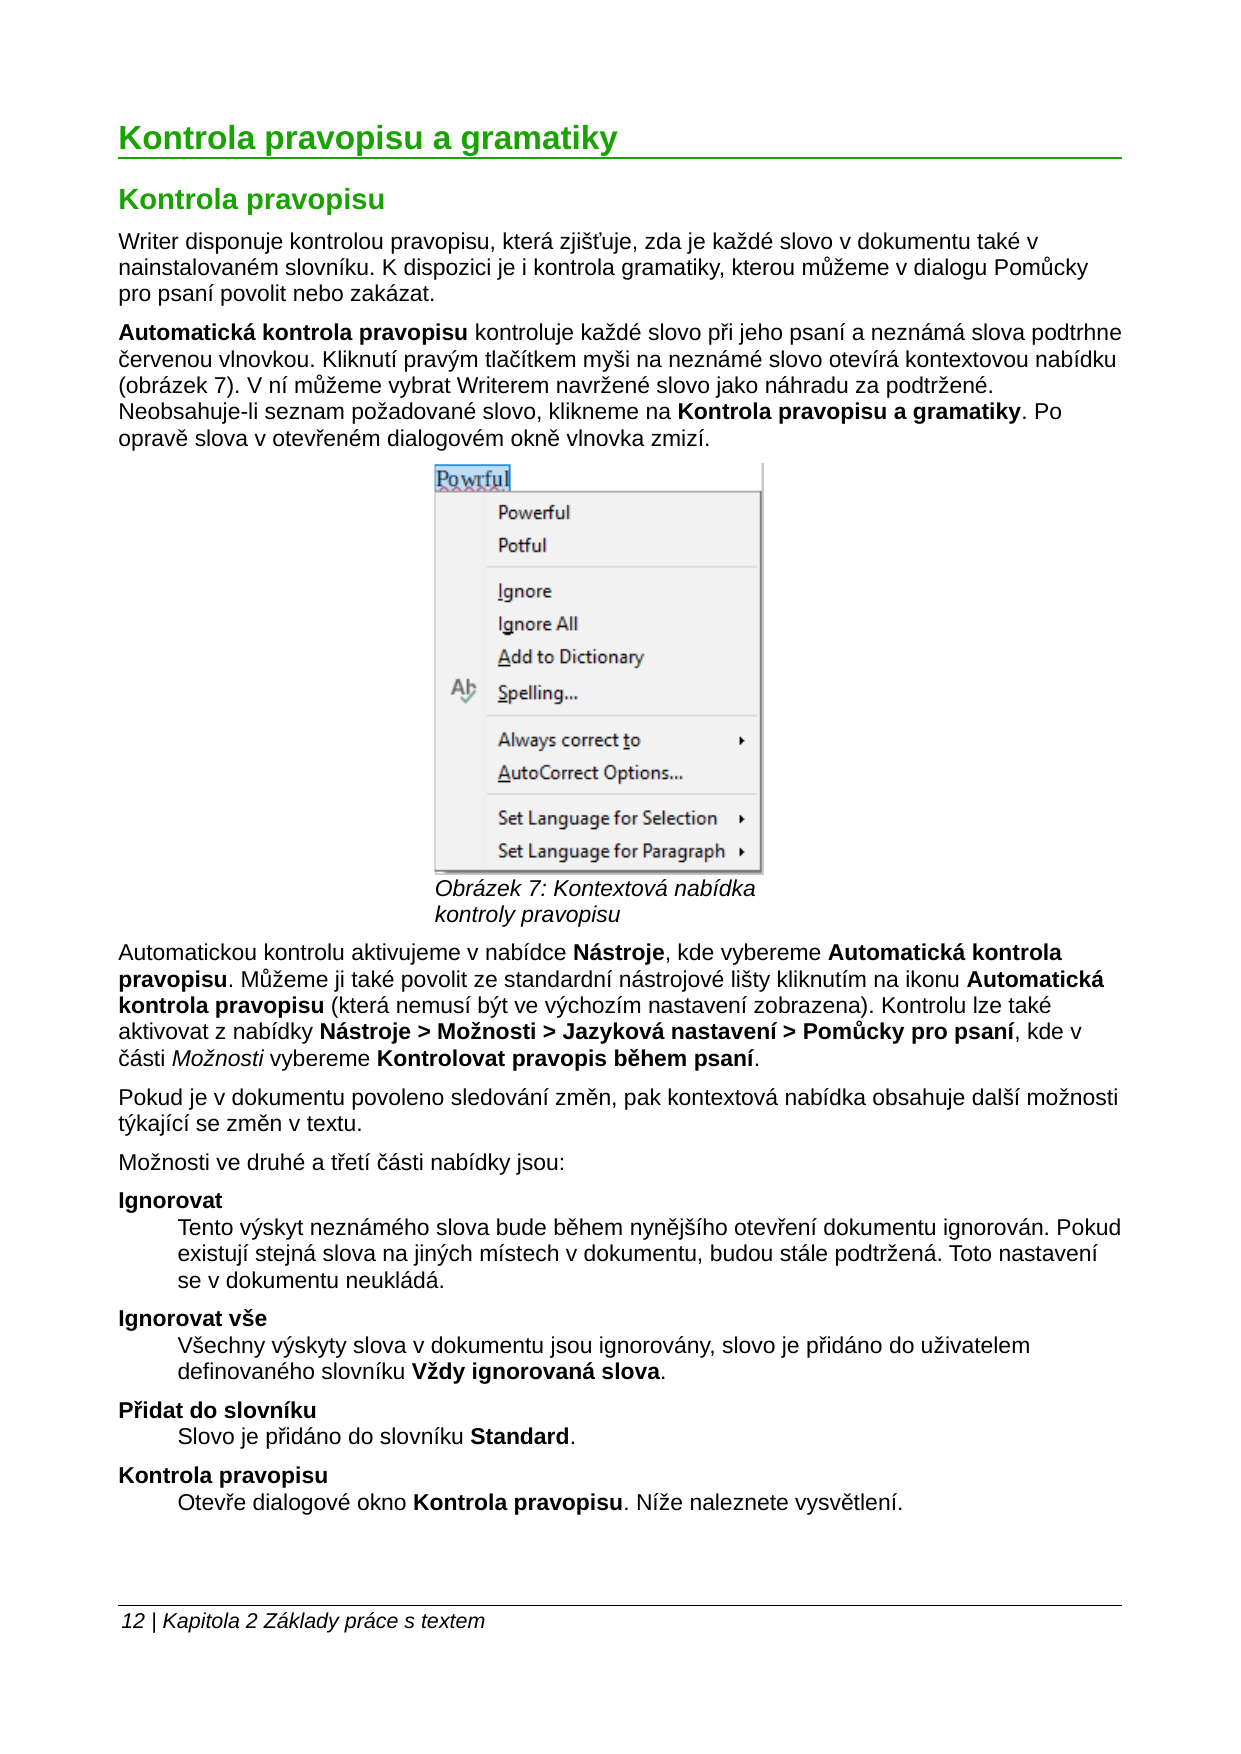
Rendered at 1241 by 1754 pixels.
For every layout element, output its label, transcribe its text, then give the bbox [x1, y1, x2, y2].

text Ignorovat vše [118, 1305, 1122, 1332]
text Tento výskyt neznámého slova bude během nynějšího otevření dokumentu ignorován. Pokud existují stejná slova na jiných místech v dokumentu, budou stále podtržená. Toto nastavení se v dokumentu neukládá. [177, 1214, 1122, 1293]
text Všechny výskyty slova v dokumentu jsou ignorovány, slovo je přidáno do uživatelem definovaného slovníku Vždy ignorovaná slova. [177, 1332, 1122, 1384]
text Kontrola pravopisu [118, 1462, 1122, 1488]
text Writer disponuje kontrolou pravopisu, která zjišťuje, zda je každé slovo v dokumentu také v nainstalovaném slovníku. K dispozici je i kontrola gramatiky, kterou můžeme v dialogu Pomůcky pro psaní povolit nebo zakázat. [118, 228, 1122, 307]
text Automatickou kontrolu aktivujeme v nabídce Nástroje, kde vybereme Automatická kontrola pravopisu. Můžeme ji také povolit ze standardní nástrojové lišty kliknutím na ikonu Automatická kontrola pravopisu (která nemusí být ve výchozím nastavení zobrazena). Kontrolu lze také aktivovat z nabídky Nástroje > Možnosti > Jazyková nastavení > Pomůcky pro psaní, kde v části Možnosti vybereme Kontrolovat pravopis během psaní. [118, 939, 1122, 1071]
text Obrázek 7: Kontextová nabídka kontroly pravopisu [434, 463, 806, 927]
subtitle Kontrola pravopisu [118, 182, 1122, 216]
subtitle Kontrola pravopisu a gramatiky [118, 118, 1122, 157]
text Možnosti ve druhé a třetí části nabídky jsou: [118, 1149, 1122, 1175]
text Otevře dialogové okno Kontrola pravopisu. Níže naleznete vysvětlení. [177, 1488, 1122, 1515]
text Slovo je přidáno do slovníku Standard. [177, 1423, 1122, 1450]
text Automatická kontrola pravopisu kontroluje každé slovo při jeho psaní a neznámá slova podtrhne červenou vlnovkou. Kliknutí pravým tlačítkem myši na neznámé slovo otevírá kontextovou nabídku (obrázek 7). V ní můžeme vybrat Writerem navržené slovo jako náhradu za podtržené. Neobsahuje-li seznam požadované slovo, klikneme na Kontrola pravopisu a gramatiky. Po opravě slova v otevřeném dialogovém okně vlnovka zmizí. [118, 319, 1122, 451]
text Přidat do slovníku [118, 1397, 1122, 1423]
picture [434, 463, 764, 875]
text Pokud je v dokumentu povoleno sledování změn, pak kontextová nabídka obsahuje další možnosti týkající se změn v textu. [118, 1083, 1122, 1136]
text Ignorovat [118, 1187, 1122, 1214]
